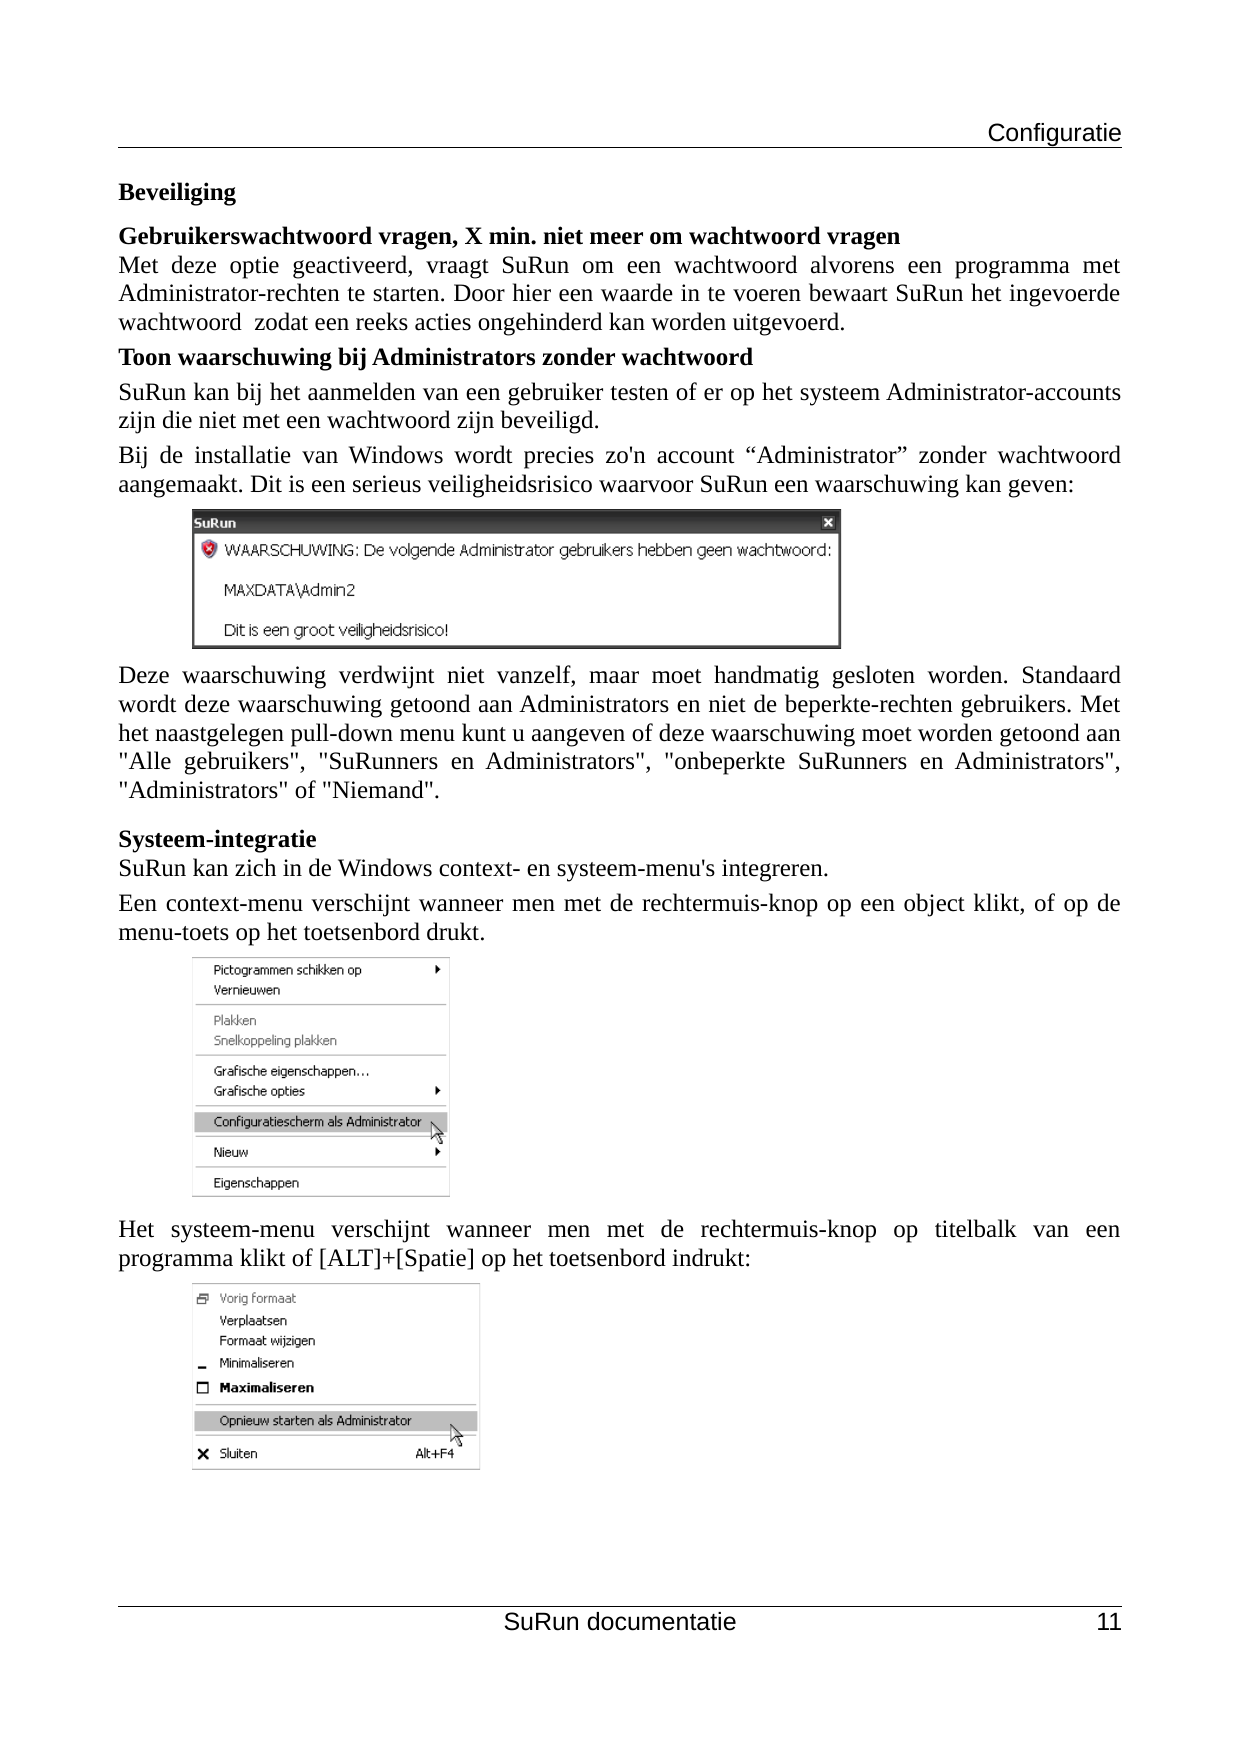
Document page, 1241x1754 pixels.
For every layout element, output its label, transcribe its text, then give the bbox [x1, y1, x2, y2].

picture [192, 1283, 481, 1470]
text SuRun kan zich in de Windows context- en systeem-menu's integreren. [118, 853, 1122, 882]
subtitle Beveiliging [118, 177, 1122, 206]
text Een context-menu verschijnt wanneer men met de rechtermuis-knop op een object klikt, of op de menu-toets op het toetsenbord drukt. [118, 888, 1122, 946]
text Toon waarschuwing bij Administrators zonder wachtwoord [118, 342, 1122, 371]
subtitle Gebruikerswachtwoord vragen, X min. niet meer om wachtwoord vragen [118, 221, 1122, 250]
text Bij de installatie van Windows wordt precies zo'n account “Administrator” zonder wachtwoord aangemaakt. Dit is een serieus veiligheidsrisico waarvoor SuRun een waarschuwing kan geven: [118, 440, 1122, 497]
subtitle Systeem-integratie [118, 824, 1122, 853]
picture [192, 509, 842, 649]
text Deze waarschuwing verdwijnt niet vanzelf, maar moet handmatig gesloten worden. Standaard wordt deze waarschuwing getoond aan Administrators en niet de beperkte-rechten gebruikers. Met het naastgelegen pull-down menu kunt u aangeven of deze waarschuwing moet worden getoond aan "Alle gebruikers", "SuRunners en Administrators", "onbeperkte SuRunners en Administrators", "Administrators" of "Niemand". [118, 503, 1122, 804]
text Met deze optie geactiveerd, vraagt SuRun om een wachtwoord alvorens een programma met Administrator-rechten te starten. Door hier een waarde in te voeren bewaart SuRun het ingevoerde wachtwoord zodat een reeks acties ongehinderd kan worden uitgevoerd. [118, 250, 1122, 336]
picture [192, 957, 450, 1197]
text Het systeem-menu verschijnt wanneer men met de rechtermuis-knop op titelbalk van een programma klikt of [ALT]+[Spatie] op het toetsenbord indrukt: [118, 1214, 1122, 1271]
text SuRun kan bij het aanmelden van een gebruiker testen of er op het systeem Administrator-accounts zijn die niet met een wachtwoord zijn beveiligd. [118, 377, 1122, 434]
